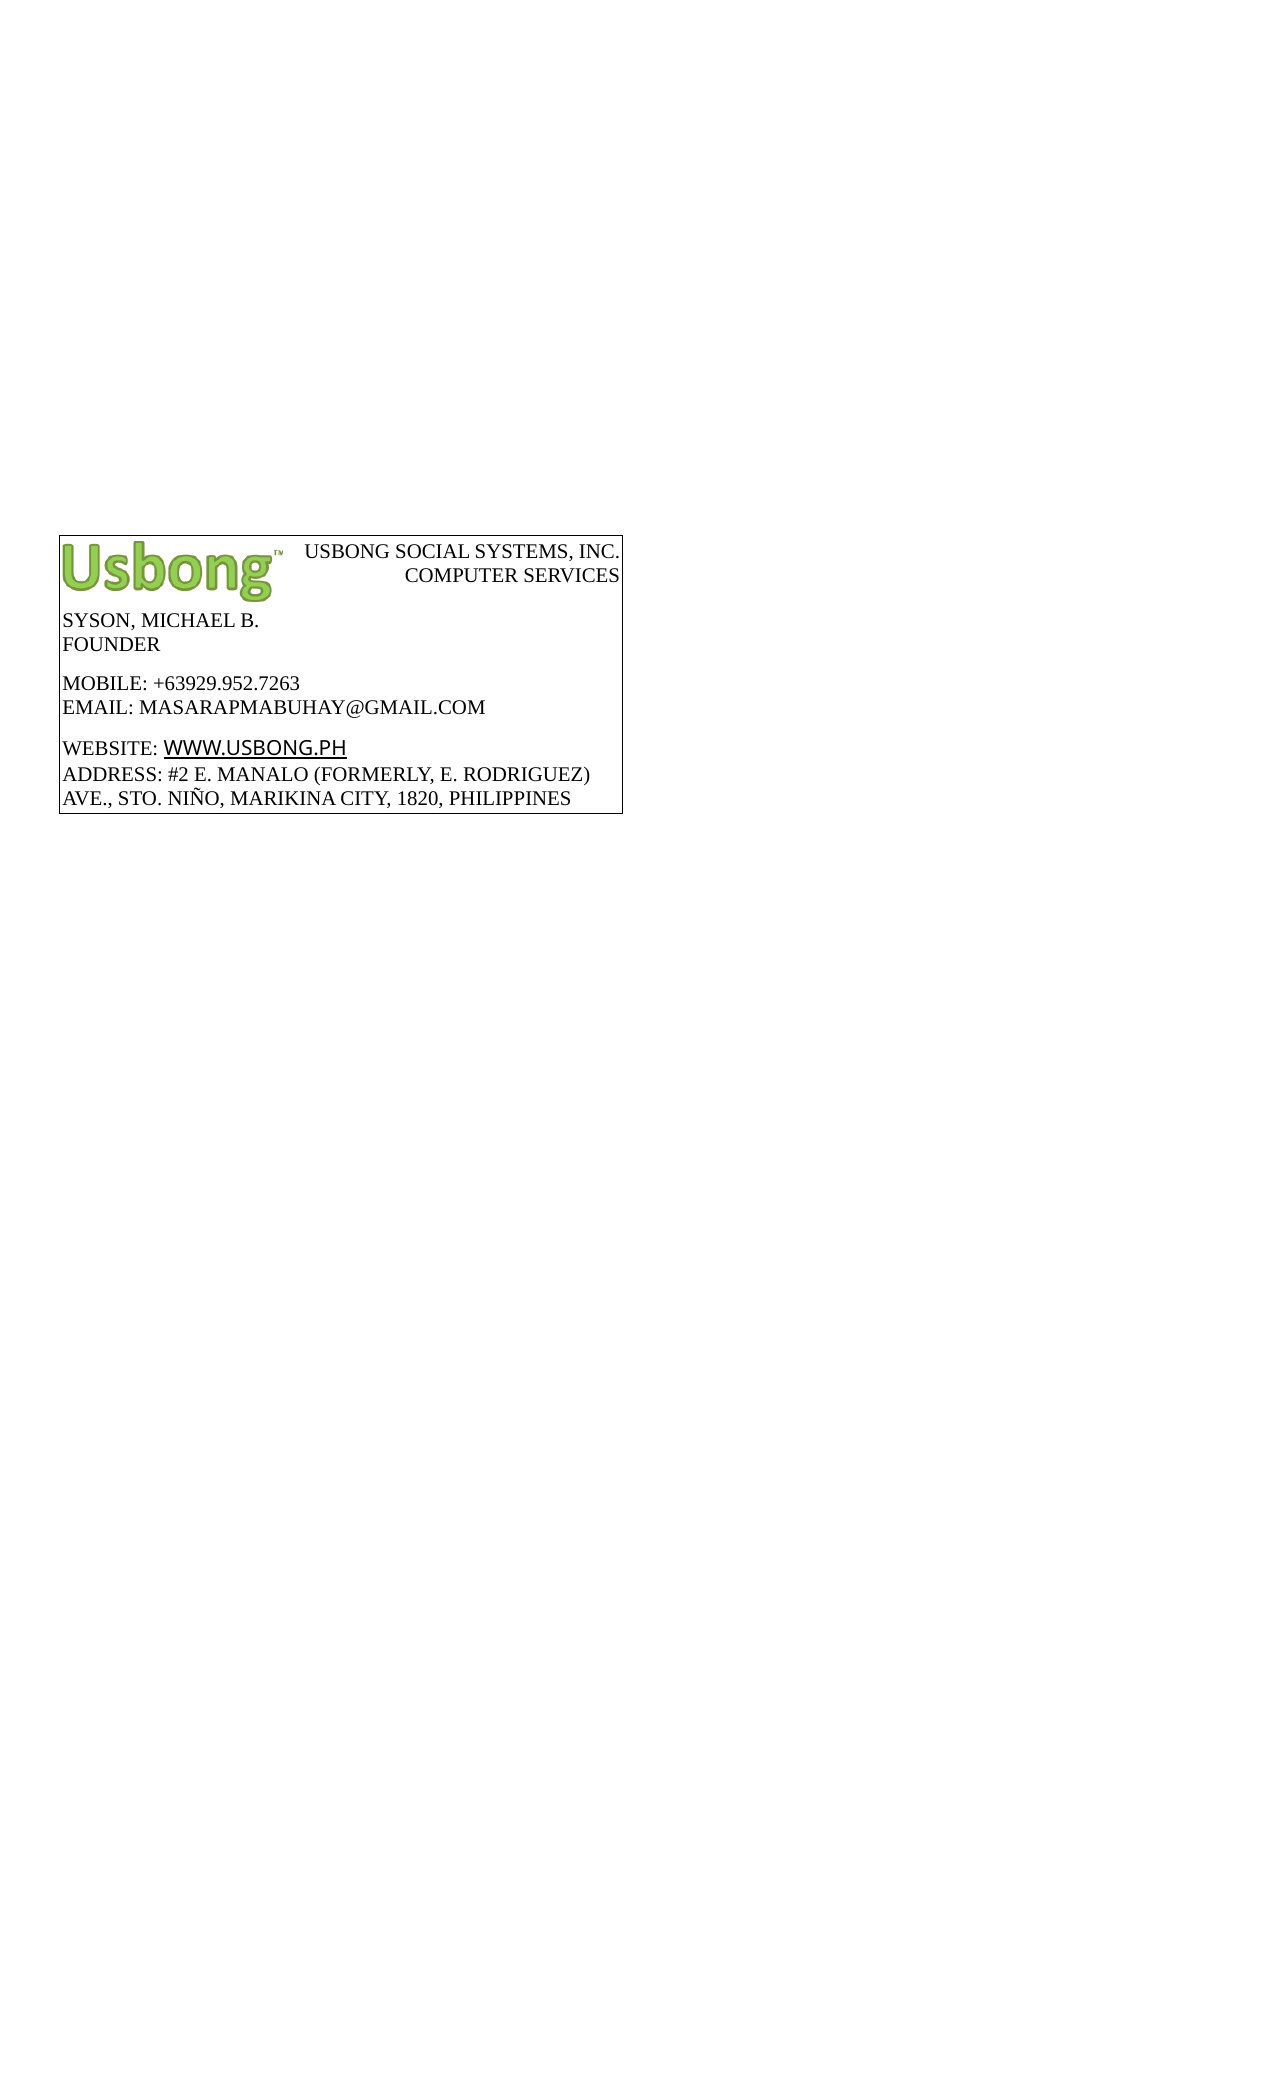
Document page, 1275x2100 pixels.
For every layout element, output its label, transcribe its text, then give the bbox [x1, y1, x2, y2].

table_header USBONG SOCIAL SYSTEMS, INC. COMPUTER SERVICES SYSON, MICHAEL B. FOUNDER MOBILE: +63929.952.7263 EMAIL: MASARAPMABUHAY@GMAIL.COM WEBSITE: WWW.USBONG.PH ADDRESS: #2 E. MANALO (FORMERLY, E. RODRIGUEZ) AVE., STO. NIÑO, MARIKINA CITY, 1820, PHILIPPINES [60, 536, 622, 813]
picture [62, 541, 283, 602]
